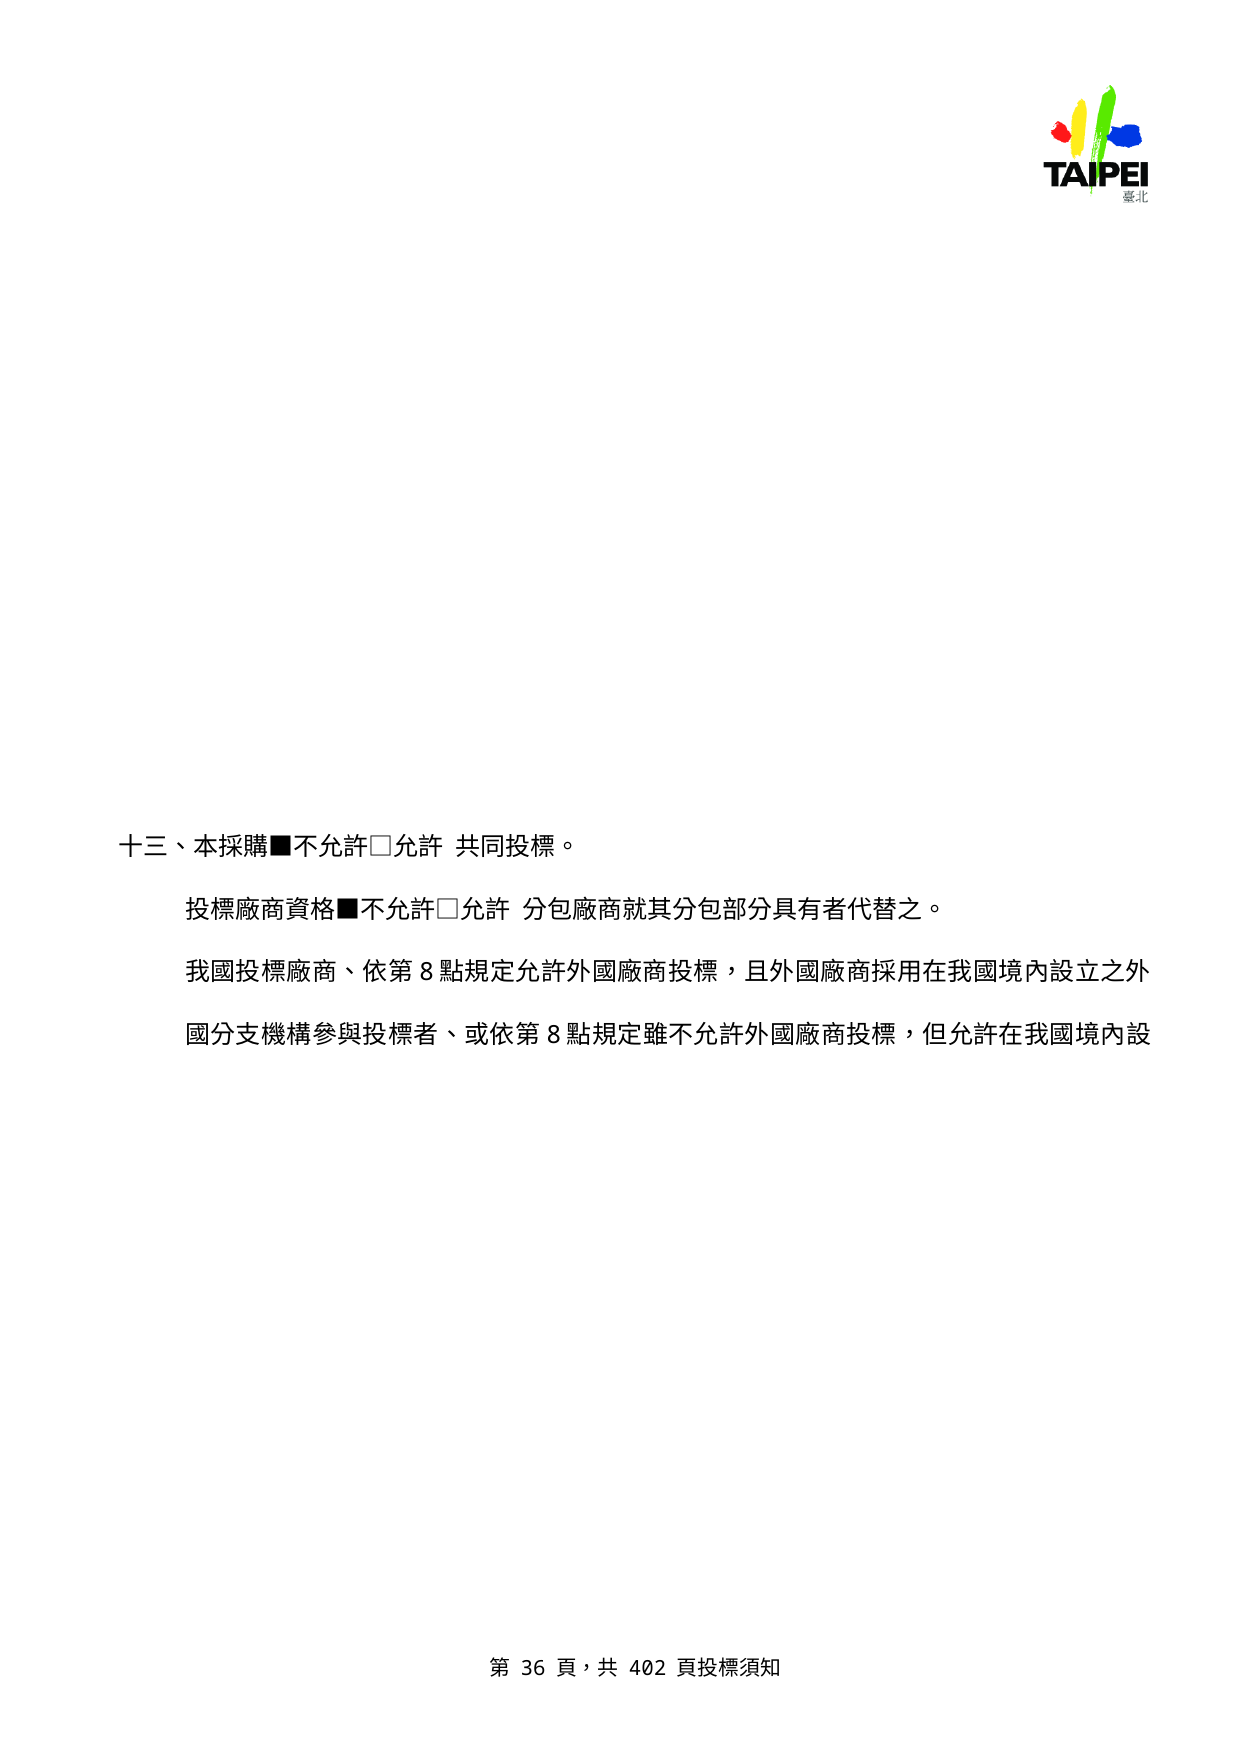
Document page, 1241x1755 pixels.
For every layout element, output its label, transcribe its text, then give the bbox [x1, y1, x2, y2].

text 我國投標廠商、依第8點規定允許外國廠商投標，且外國廠商採用在我國境內設立之外國分支機構參與投標者、或依第8點規定雖不允許外國廠商投標，但允許在我國境內設 [185, 928, 1152, 1053]
text 投標廠商資格■不允許□允許 分包廠商就其分包部分具有者代替之。 [185, 866, 1152, 928]
text 十三、本採購■不允許□允許 共同投標。 [118, 803, 1152, 866]
